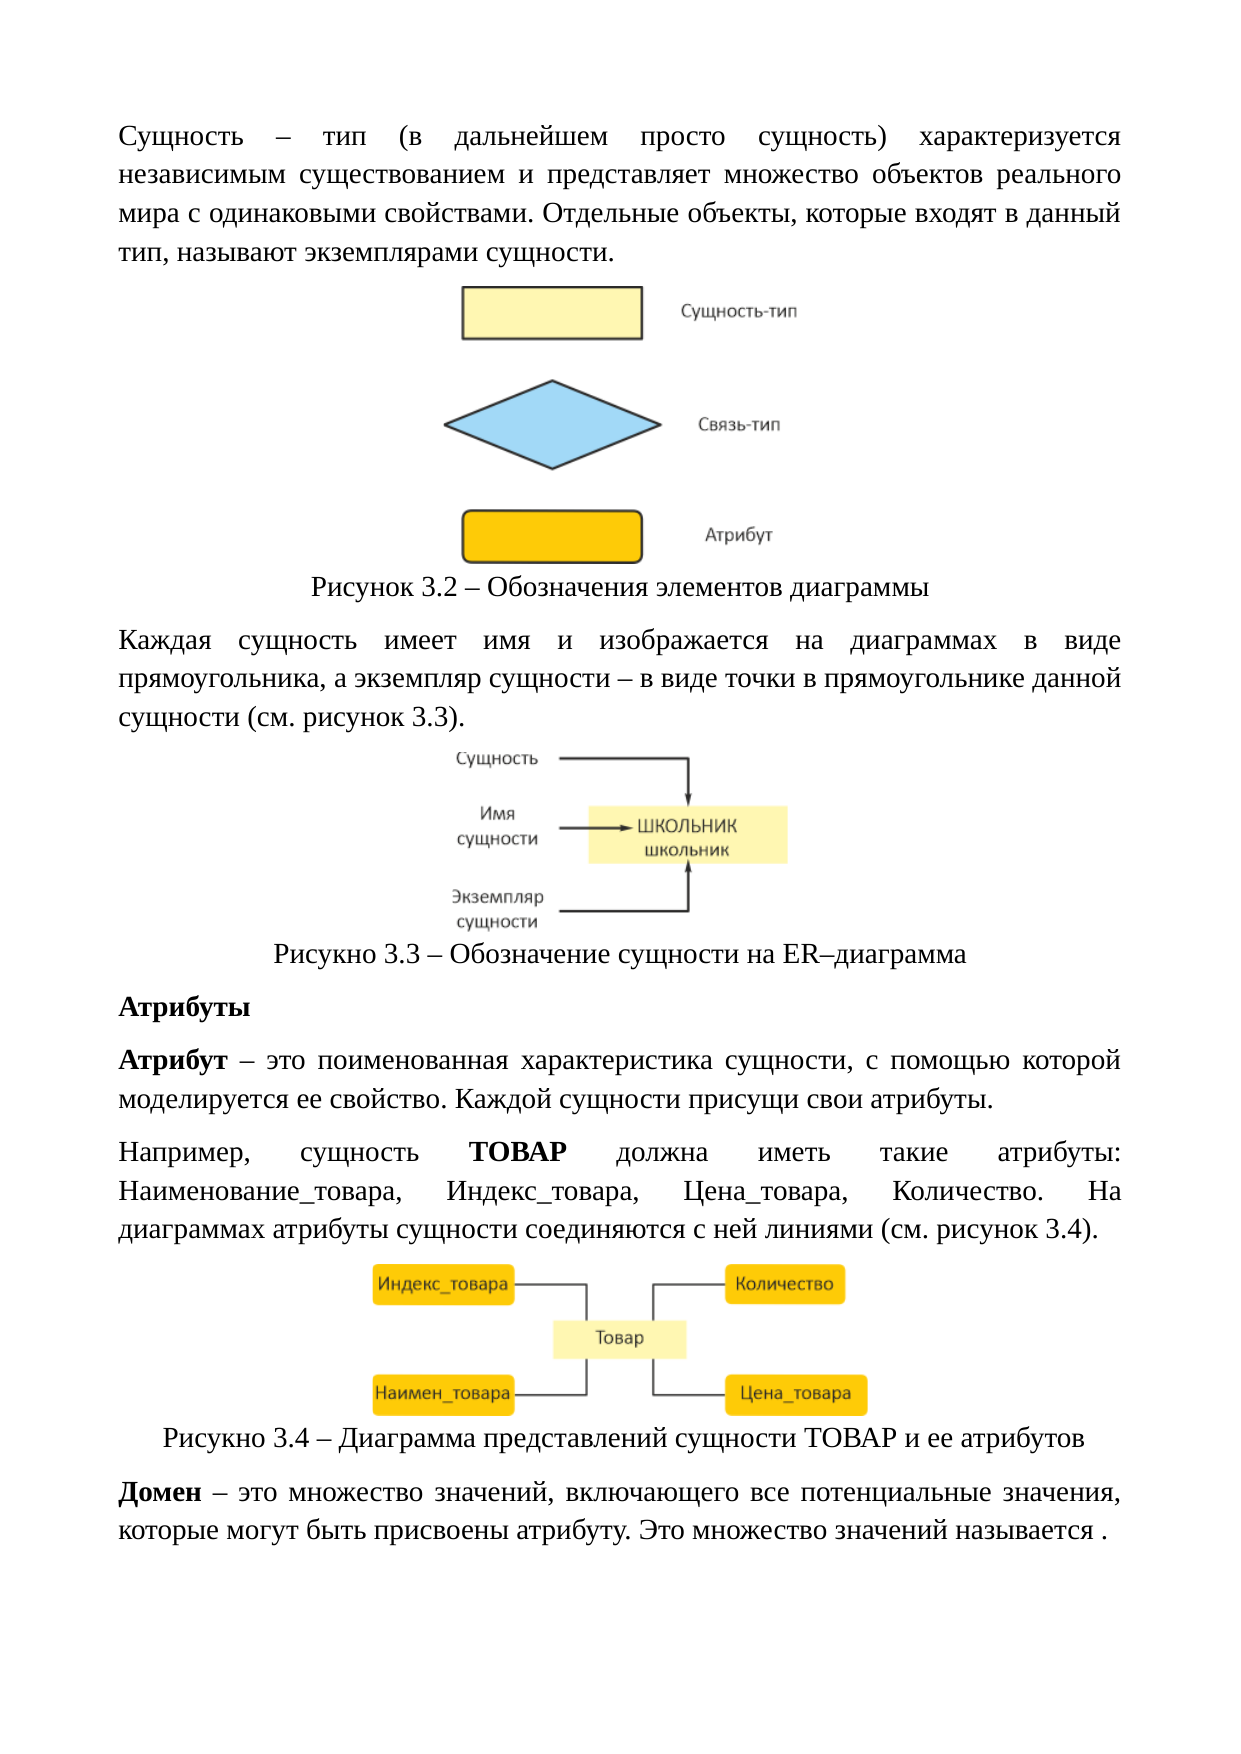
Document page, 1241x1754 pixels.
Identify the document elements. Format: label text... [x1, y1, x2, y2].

text Рисунок 3.2 – Обозначения элементов диаграммы [118, 287, 1122, 602]
text Атрибут – это поименованная характеристика сущности, с помощью которой моделируется ее свойство. Каждой сущности присущи свои атрибуты. [118, 1042, 1122, 1114]
text Каждая сущность имеет имя и изображается на диаграммах в виде прямоугольника, а экземпляр сущности – в виде точки в прямоугольнике данной сущности (см. рисунок 3.3). [118, 622, 1122, 733]
picture [452, 752, 788, 932]
text Например, сущность ТОВАР должна иметь такие атрибуты: Наименование_товара, Индекс_товара, Цена_товара, Количество. На диаграммах атрибуты сущности соединяются с ней линиями (см. рисунок 3.4). [118, 1134, 1122, 1245]
text Домен – это множество значений, включающего все потенциальные значения, которые могут быть присвоены атрибуту. Это множество значений называется . [118, 1474, 1122, 1546]
text Атрибуты [118, 989, 1122, 1023]
picture [372, 1264, 868, 1416]
text Рисукно 3.3 – Обозначение сущности на ER–диаграмма [118, 752, 1122, 970]
text Сущность – тип (в дальнейшем просто сущность) характеризуется независимым существованием и представляет множество объектов реального мира с одинаковыми свойствами. Отдельные объекты, которые входят в данный тип, называют экземплярами сущности. [118, 118, 1122, 267]
text Рисукно 3.4 – Диаграмма представлений сущности ТОВАР и ее атрибутов [118, 1264, 1122, 1454]
picture [443, 286, 797, 564]
